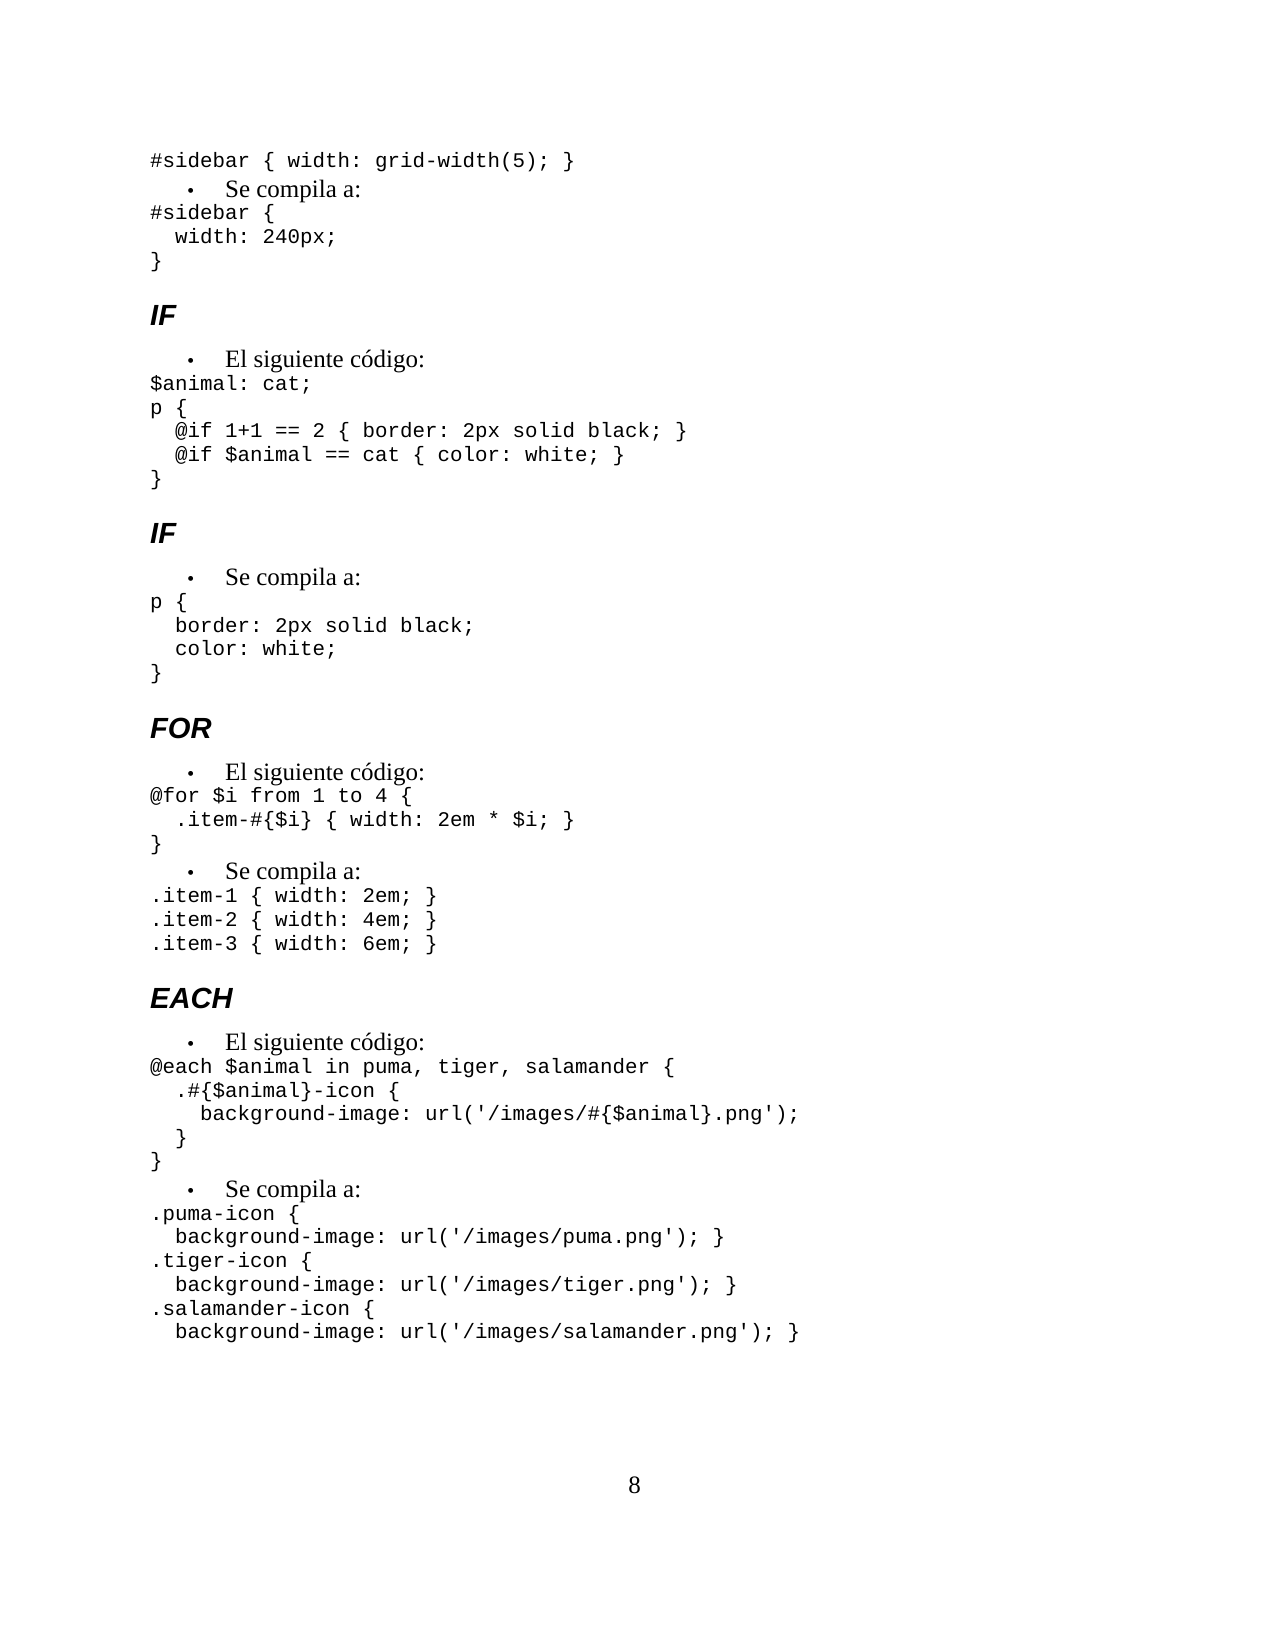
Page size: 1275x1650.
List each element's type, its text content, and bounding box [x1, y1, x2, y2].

list Se compila a: [187, 174, 1125, 202]
text background-image: url('/images/tiger.png'); } [150, 1274, 1125, 1297]
subtitle EACH [150, 981, 1125, 1015]
subtitle FOR [150, 711, 1125, 744]
text color: white; [150, 638, 1125, 662]
list Se compila a: [187, 1174, 1125, 1203]
list El siguiente código: [187, 1027, 1125, 1056]
text } [150, 250, 1125, 273]
text .item-3 { width: 6em; } [150, 932, 1125, 956]
text .item-1 { width: 2em; } [150, 885, 1125, 909]
text #sidebar { width: grid-width(5); } [150, 150, 1125, 174]
list El siguiente código: [187, 757, 1125, 786]
text #sidebar { [150, 202, 1125, 226]
text p { [150, 397, 1125, 420]
text .item-2 { width: 4em; } [150, 909, 1125, 932]
list Se compila a: [187, 562, 1125, 591]
subtitle IF [150, 298, 1125, 332]
text } [150, 1127, 1125, 1151]
text background-image: url('/images/salamander.png'); } [150, 1321, 1125, 1345]
text } [150, 833, 1125, 856]
text @if $animal == cat { color: white; } [150, 444, 1125, 468]
text background-image: url('/images/puma.png'); } [150, 1227, 1125, 1250]
text @each $animal in puma, tiger, salamander { [150, 1056, 1125, 1079]
list Se compila a: [187, 856, 1125, 885]
text @for $i from 1 to 4 { [150, 786, 1125, 809]
subtitle IF [150, 516, 1125, 550]
text .puma-icon { [150, 1203, 1125, 1227]
text @if 1+1 == 2 { border: 2px solid black; } [150, 420, 1125, 444]
text .#{$animal}-icon { [150, 1079, 1125, 1103]
text .item-#{$i} { width: 2em * $i; } [150, 809, 1125, 833]
text .salamander-icon { [150, 1297, 1125, 1321]
text } [150, 1151, 1125, 1174]
text background-image: url('/images/#{$animal}.png'); [150, 1103, 1125, 1127]
text } [150, 662, 1125, 686]
list El siguiente código: [187, 344, 1125, 373]
text .tiger-icon { [150, 1250, 1125, 1274]
text $animal: cat; [150, 373, 1125, 397]
text } [150, 468, 1125, 491]
text width: 240px; [150, 226, 1125, 250]
text border: 2px solid black; [150, 615, 1125, 638]
text p { [150, 591, 1125, 615]
